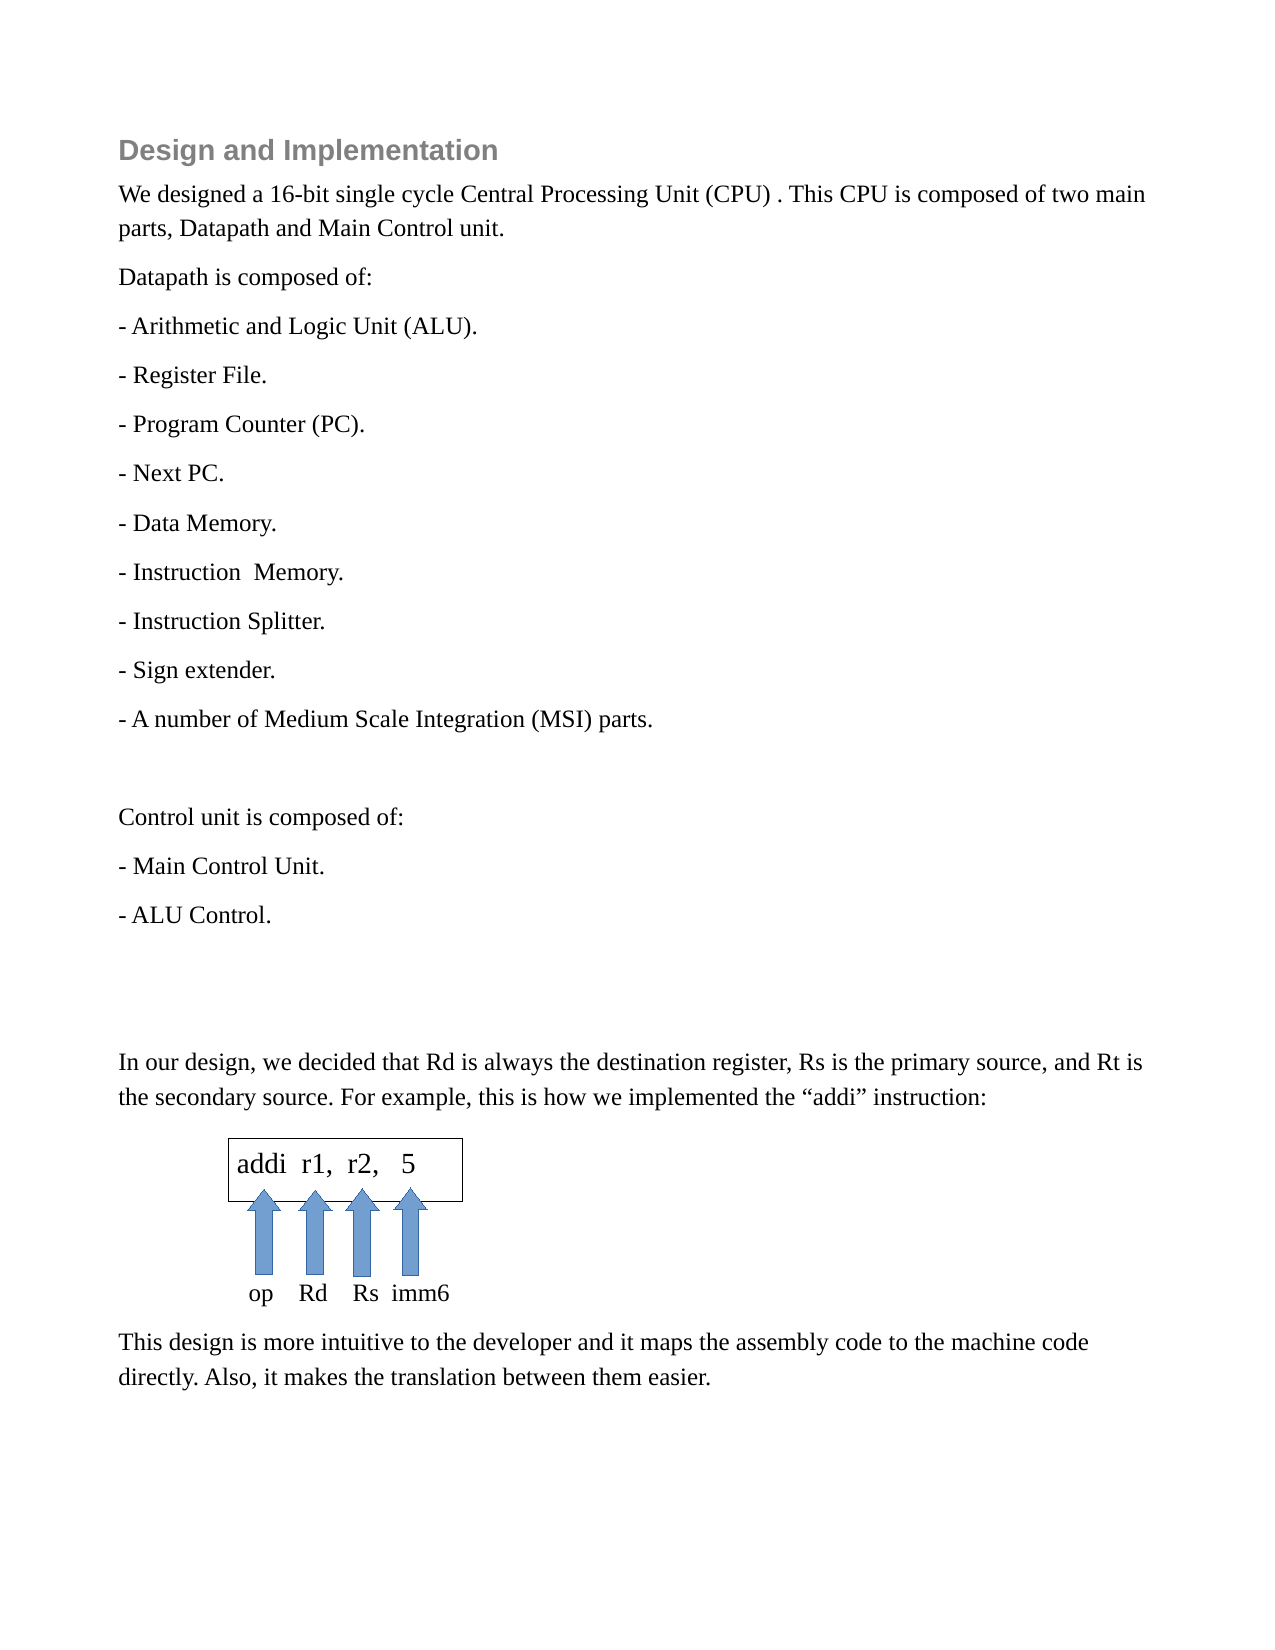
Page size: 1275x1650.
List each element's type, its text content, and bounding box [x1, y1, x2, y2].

text addi r1, r2, 5 [237, 1146, 453, 1180]
text - Program Counter (PC). [118, 409, 1157, 438]
text - Instruction Memory. [118, 557, 1157, 585]
subtitle Design and Implementation [118, 133, 1157, 166]
text - A number of Medium Scale Integration (MSI) parts. [118, 704, 1157, 733]
text - Data Memory. [118, 508, 1157, 536]
text - Sign extender. [118, 655, 1157, 683]
text - Arithmetic and Logic Unit (ALU). [118, 311, 1157, 340]
text - Register File. [118, 360, 1157, 389]
text op Rd Rs imm6 [118, 1278, 1157, 1307]
text - Main Control Unit. [118, 851, 1157, 880]
text Datapath is composed of: [118, 262, 1157, 291]
text - Next PC. [118, 458, 1157, 487]
text This design is more intuitive to the developer and it maps the assembly code to the machine code directly. Also, it makes the translation between them easier. [118, 1327, 1157, 1390]
text - ALU Control. [118, 900, 1157, 929]
text - Instruction Splitter. [118, 606, 1157, 634]
text We designed a 16-bit single cycle Central Processing Unit (CPU) . This CPU is composed of two main parts, Datapath and Main Control unit. [118, 179, 1157, 242]
text Control unit is composed of: [118, 802, 1157, 831]
text In our design, we decided that Rd is always the destination register, Rs is the primary source, and Rt is the secondary source. For example, this is how we implemented the “addi” instruction: [118, 1047, 1157, 1111]
